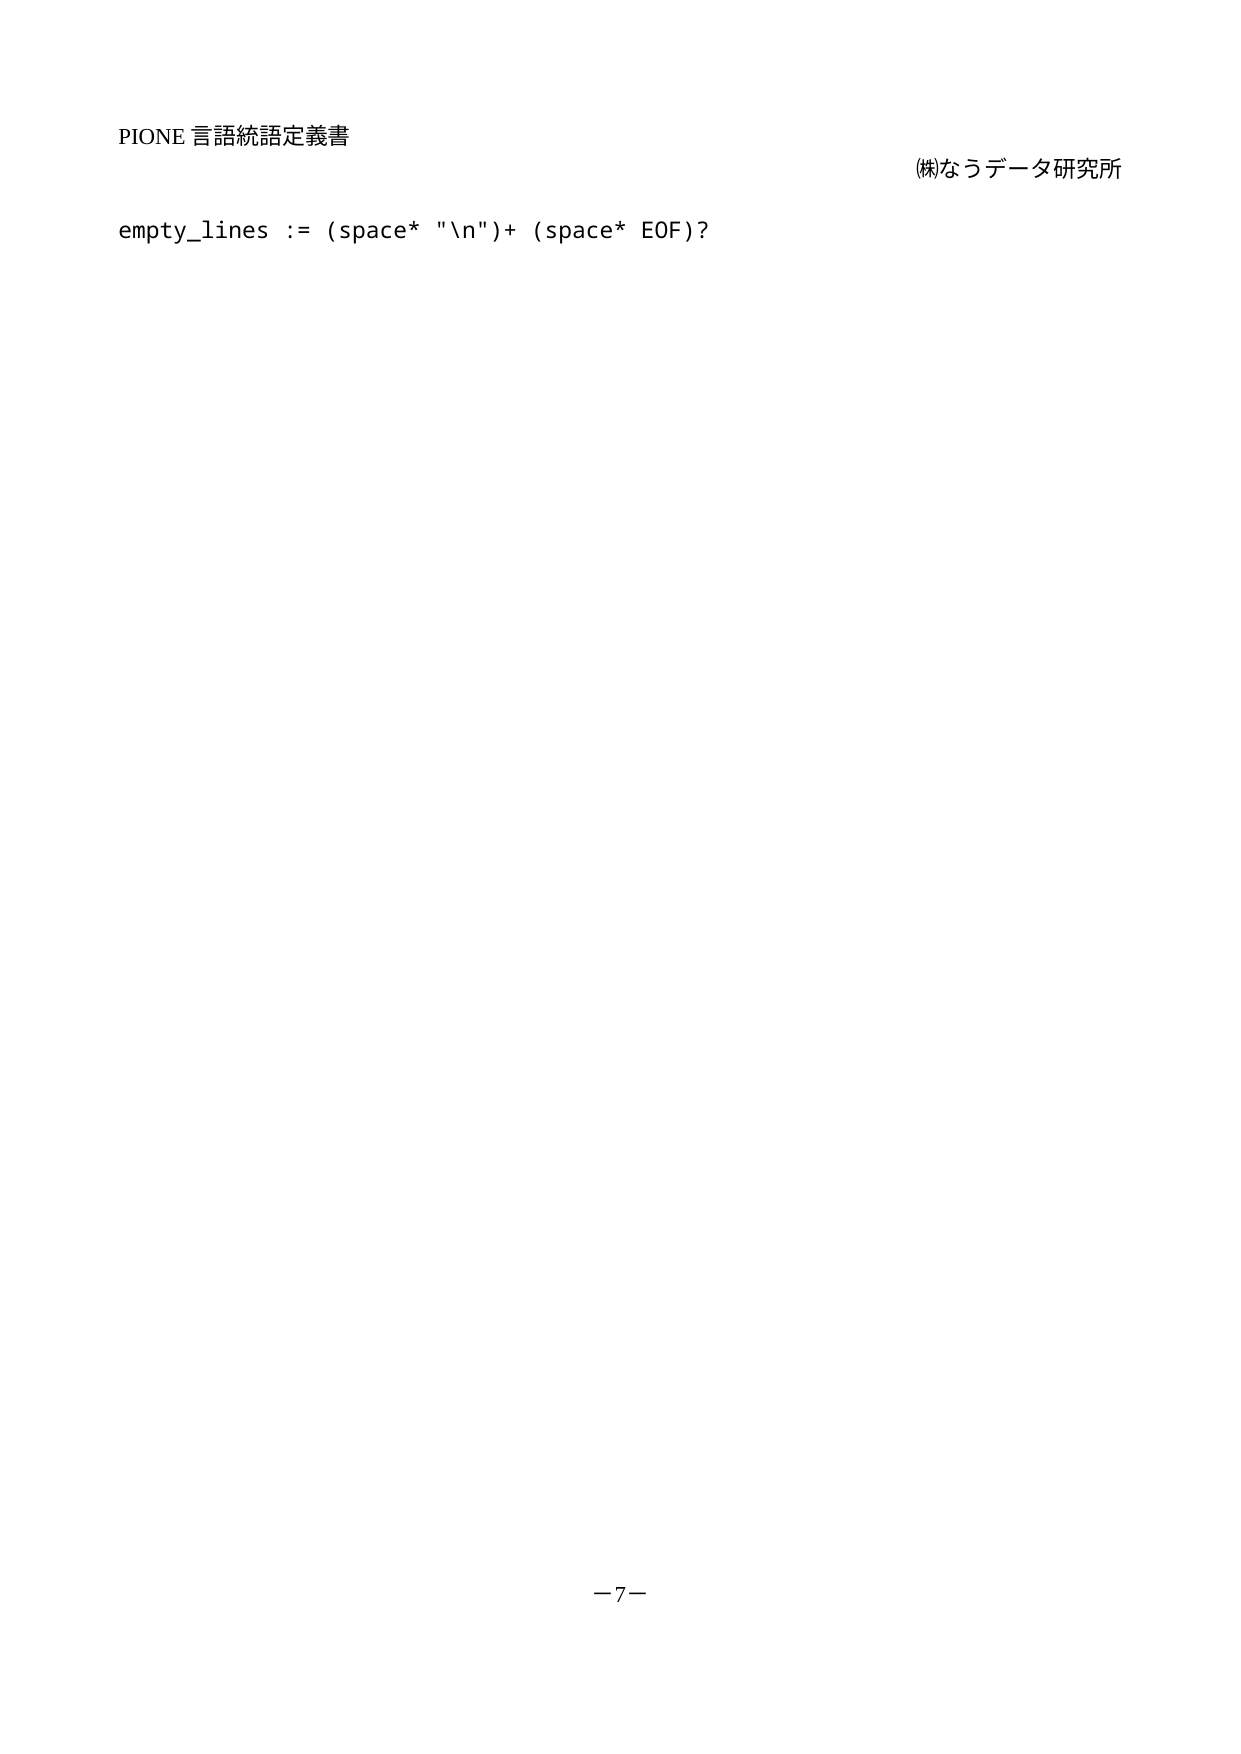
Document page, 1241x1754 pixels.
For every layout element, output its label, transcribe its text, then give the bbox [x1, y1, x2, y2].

text empty_lines := (space* "\n")+ (space* EOF)? [118, 214, 1122, 245]
